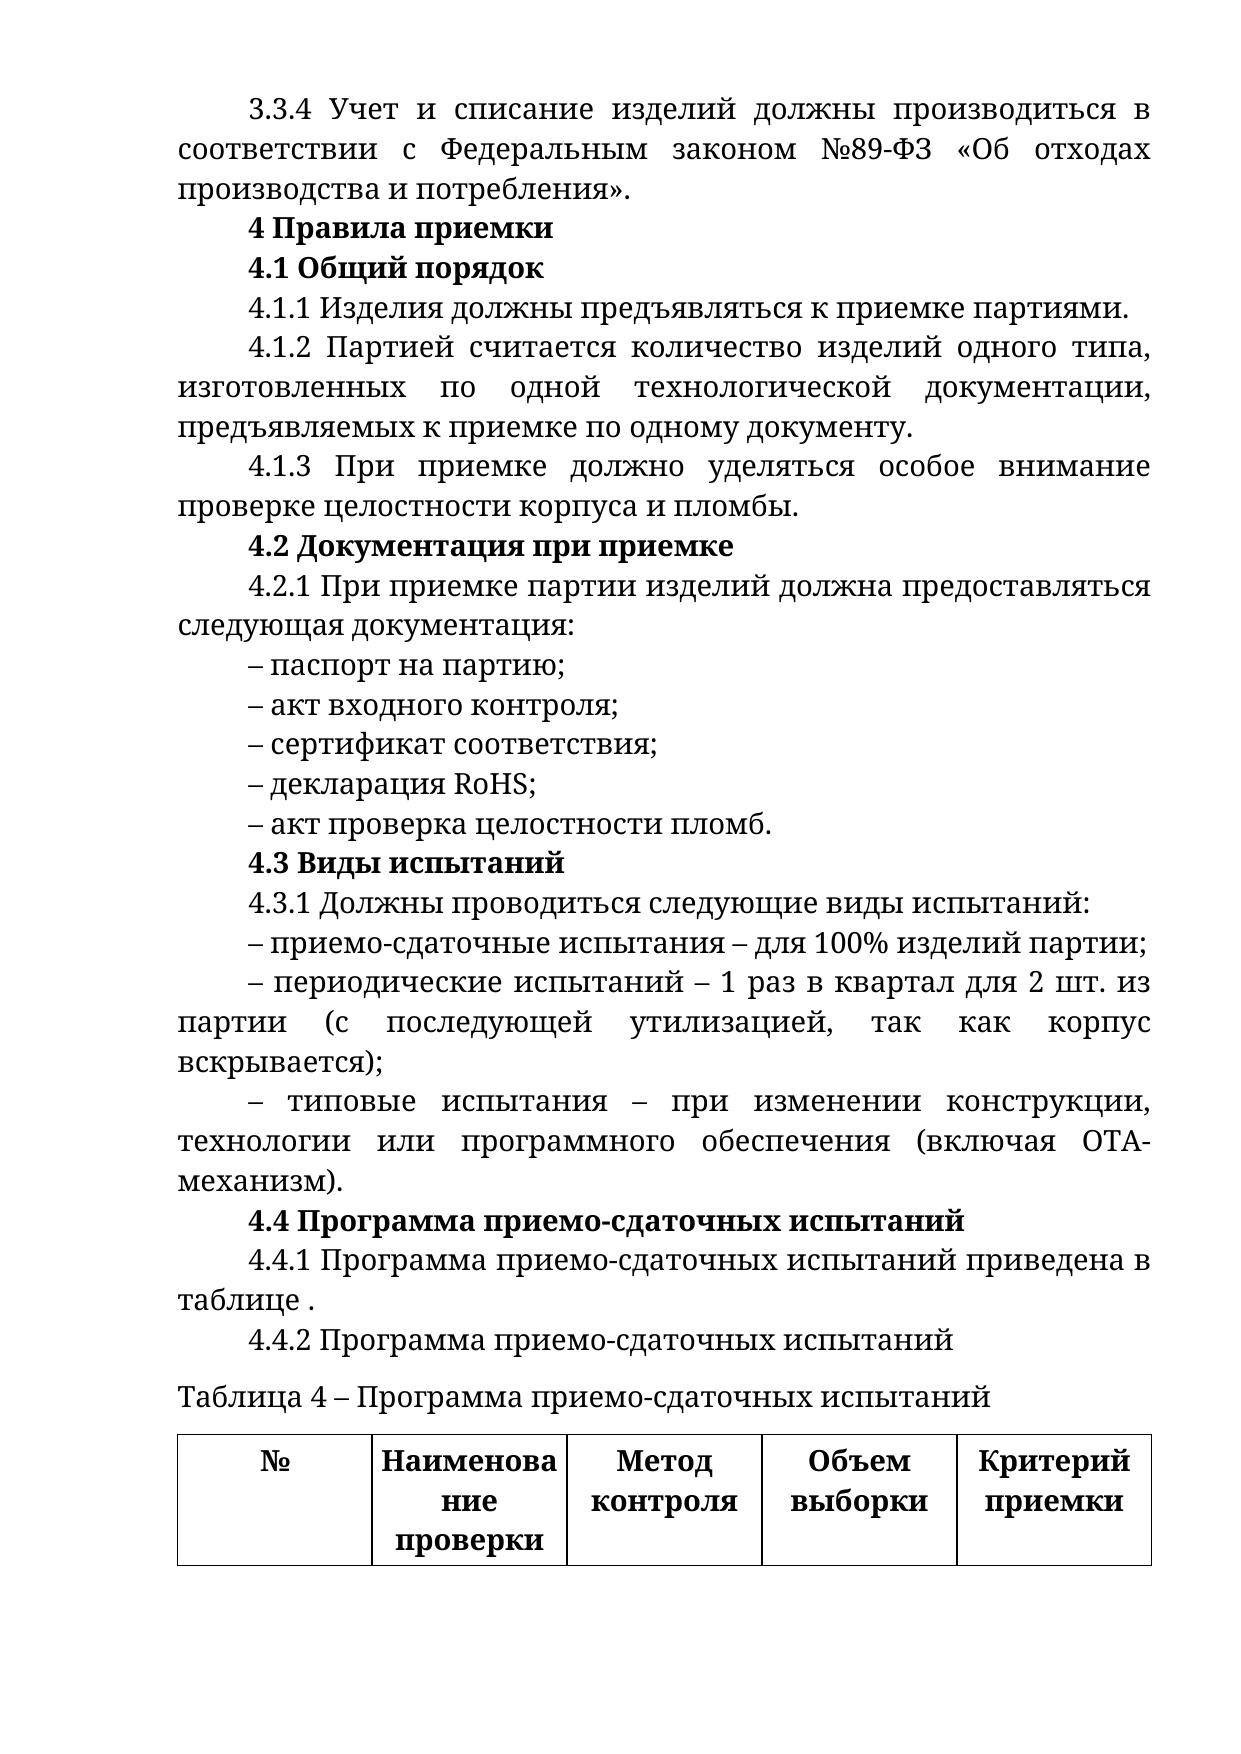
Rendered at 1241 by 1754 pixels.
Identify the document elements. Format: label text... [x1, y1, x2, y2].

table_header Объем выборки [763, 1435, 956, 1565]
table_header Критерий приемки [958, 1435, 1151, 1565]
subtitle 4.1 Общий порядок [177, 247, 1152, 287]
subtitle 4.2 Документация при приемке [177, 525, 1152, 565]
text – сертификат соответствия; [177, 723, 1152, 763]
text – периодические испытаний – 1 раз в квартал для 2 шт. из партии (с последующей утилизацией, так как корпус вскрывается); [177, 962, 1152, 1081]
text – приемо-сдаточные испытания – для 100% изделий партии; [177, 922, 1152, 962]
table_header Наименование проверки [373, 1435, 566, 1565]
text 4.1.3 При приемке должно уделяться особое внимание проверке целостности корпуса и пломбы. [177, 446, 1152, 525]
text 3.3.4 Учет и списание изделий должны производиться в соответствии с Федеральным законом №89-ФЗ «Об отходах производства и потребления». [177, 88, 1152, 208]
text – декларация RoHS; [177, 763, 1152, 803]
text – акт входного контроля; [177, 684, 1152, 723]
subtitle 4 Правила приемки [177, 208, 1152, 247]
text 4.1.2 Партией считается количество изделий одного типа, изготовленных по одной технологической документации, предъявляемых к приемке по одному документу. [177, 327, 1152, 446]
table_header Метод контроля [568, 1435, 761, 1565]
subtitle 4.3 Виды испытаний [177, 843, 1152, 882]
text 4.2.1 При приемке партии изделий должна предоставляться следующая документация: [177, 565, 1152, 644]
text – акт проверка целостности пломб. [177, 803, 1152, 843]
table_header № [178, 1435, 371, 1565]
text 4.3.1 Должны проводиться следующие виды испытаний: [177, 882, 1152, 922]
text – паспорт на партию; [177, 644, 1152, 684]
text 4.1.1 Изделия должны предъявляться к приемке партиями. [177, 287, 1152, 327]
text 4.4.2 Программа приемо-сдаточных испытаний [177, 1319, 1152, 1358]
subtitle 4.4 Программа приемо-сдаточных испытаний [177, 1200, 1152, 1239]
title Таблица 4 – Программа приемо-сдаточных испытаний [177, 1376, 1152, 1416]
text 4.4.1 Программа приемо-сдаточных испытаний приведена в таблице . [177, 1239, 1152, 1319]
text – типовые испытания – при изменении конструкции, технологии или программного обеспечения (включая OTA-механизм). [177, 1081, 1152, 1200]
